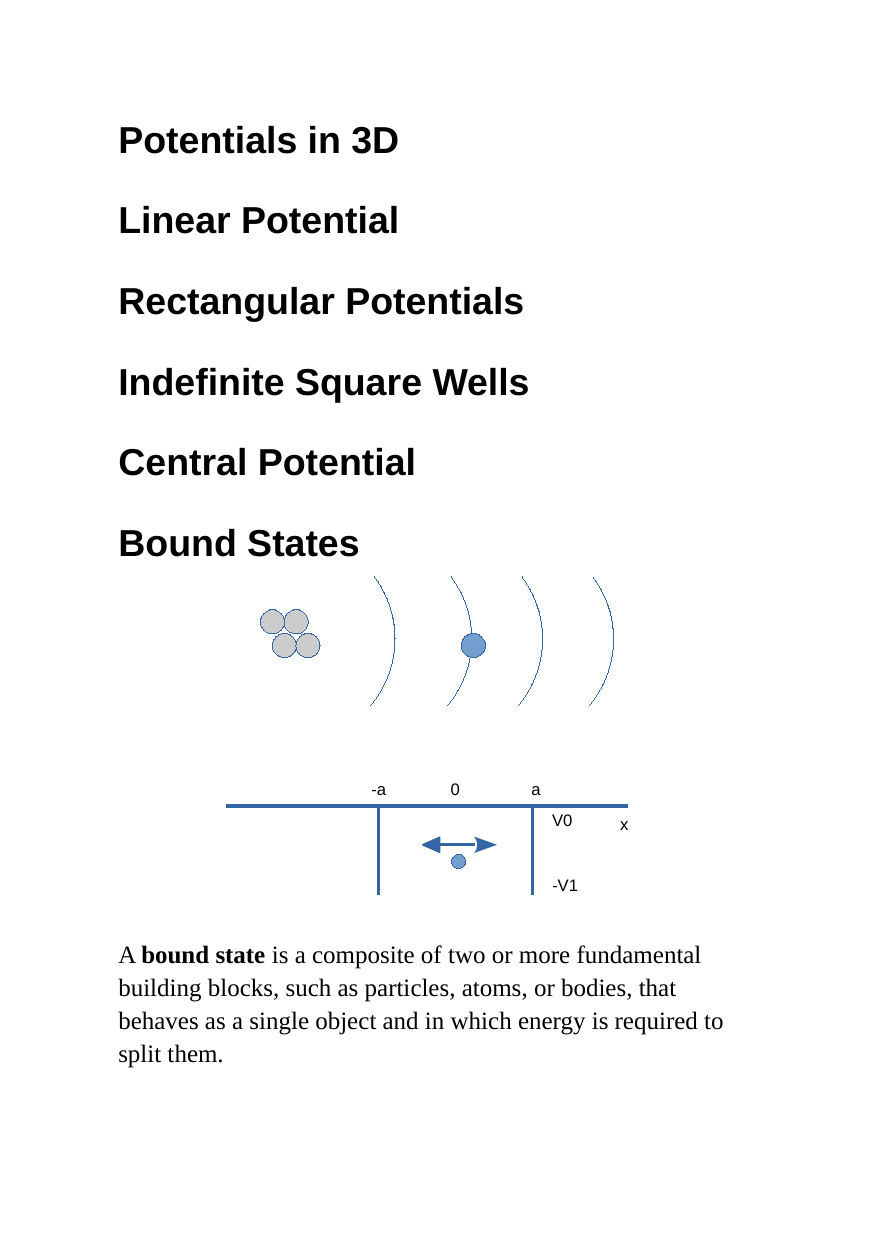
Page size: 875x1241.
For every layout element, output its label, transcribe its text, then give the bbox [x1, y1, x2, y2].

subtitle Indefinite Square Wells [118, 360, 756, 403]
subtitle Central Potential [118, 441, 756, 484]
subtitle Bound States [118, 521, 756, 564]
text A bound state is a composite of two or more fundamental building blocks, such as particles, atoms, or bodies, that behaves as a single object and in which energy is required to split them. [118, 940, 756, 1068]
subtitle Potentials in 3D [118, 118, 756, 161]
subtitle Linear Potential [118, 199, 756, 242]
subtitle Rectangular Potentials [118, 279, 756, 322]
